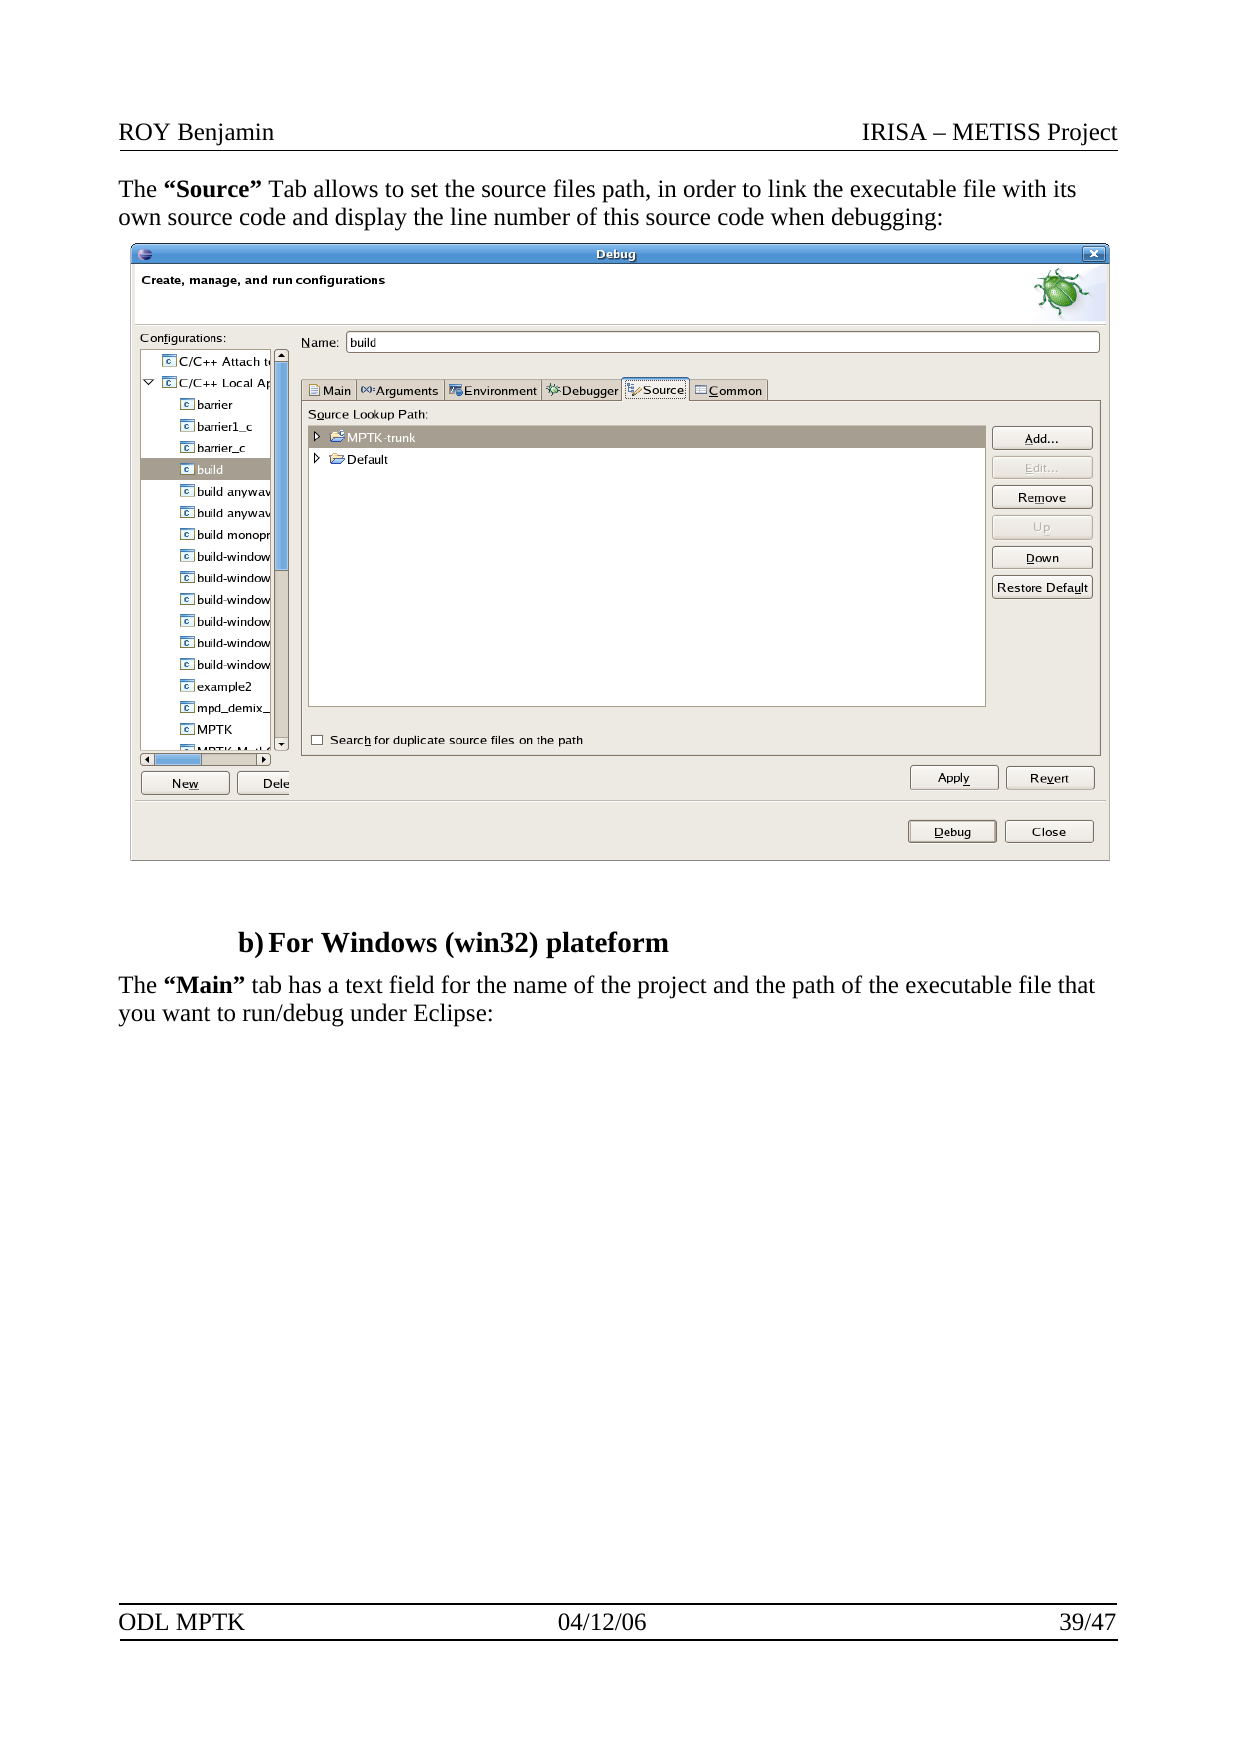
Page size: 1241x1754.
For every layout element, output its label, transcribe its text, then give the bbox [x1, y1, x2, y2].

text The “Main” tab has a text field for the name of the project and the path of the executable file that you want to run/debug under Eclipse: [118, 971, 1122, 1026]
subtitle For Windows (win32) plateform [231, 926, 1122, 958]
picture [130, 243, 1110, 861]
text The “Source” Tab allows to set the source files path, in order to link the executable file with its own source code and display the line number of this source code when debugging: [118, 175, 1122, 231]
